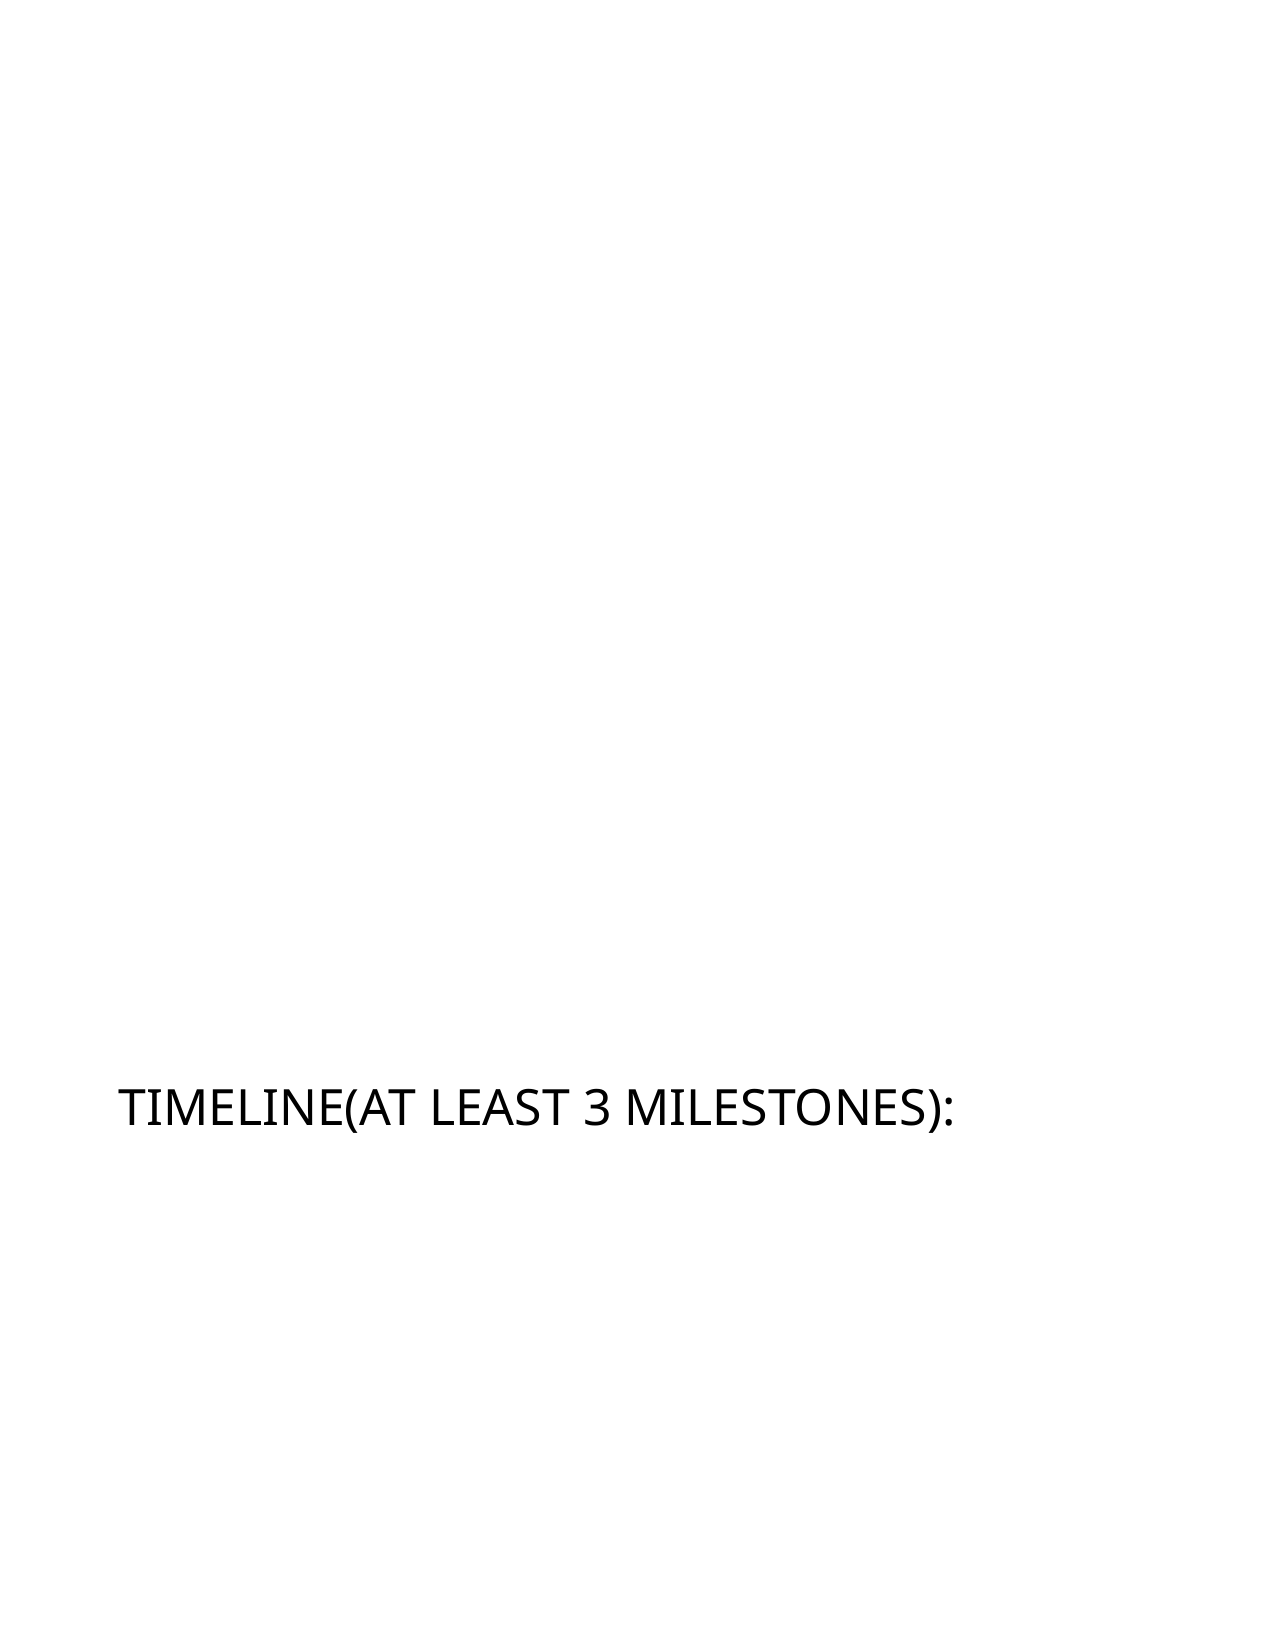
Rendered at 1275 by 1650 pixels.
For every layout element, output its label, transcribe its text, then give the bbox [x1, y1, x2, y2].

text TIMELINE(AT LEAST 3 MILESTONES): [118, 1072, 1157, 1140]
